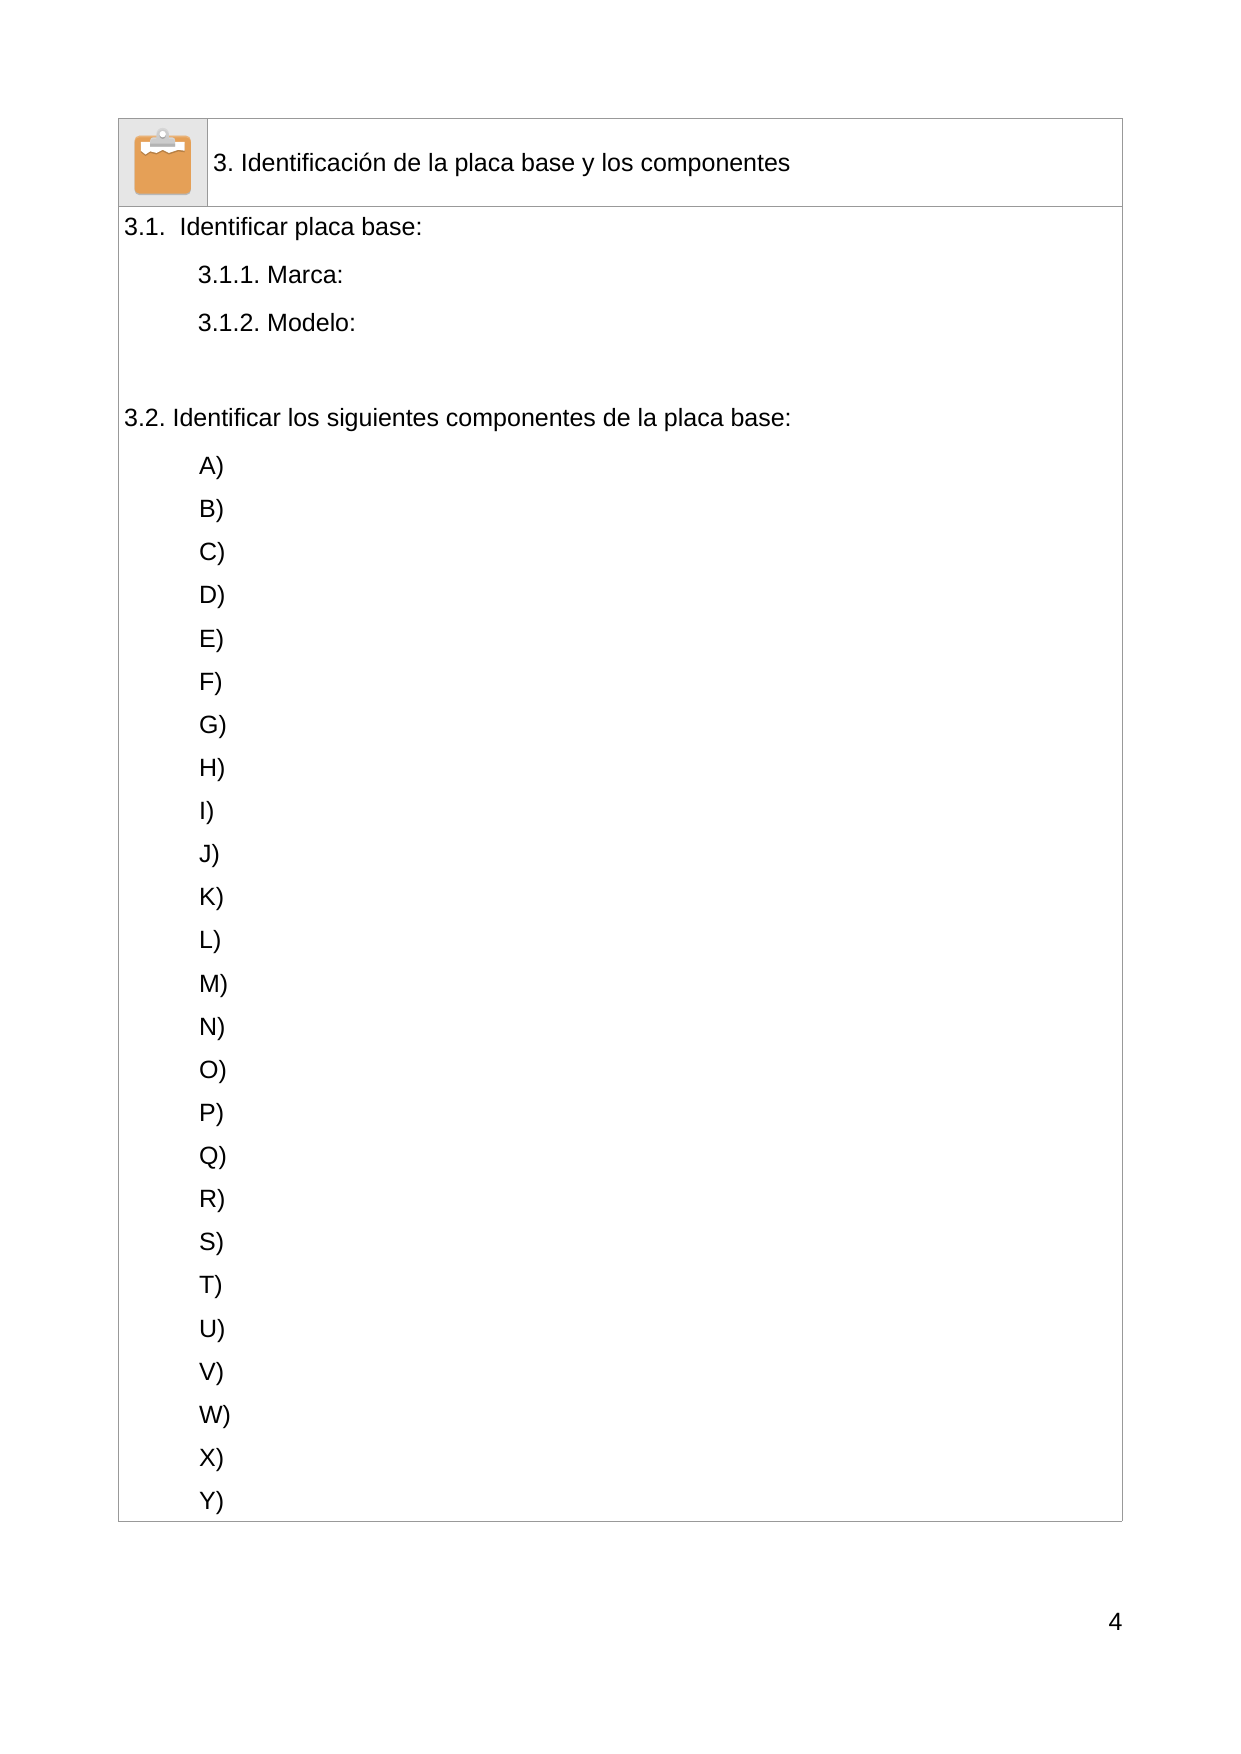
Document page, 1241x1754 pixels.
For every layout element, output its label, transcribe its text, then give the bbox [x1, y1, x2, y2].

table_cell 3.1. Identificar placa base: 3.1.1. Marca: 3.1.2. Modelo: 3.2. Identificar los siguientes componentes de la placa base: [119, 207, 1122, 1521]
table_header [119, 119, 207, 206]
table_header 3. Identificación de la placa base y los componentes [208, 119, 1122, 206]
